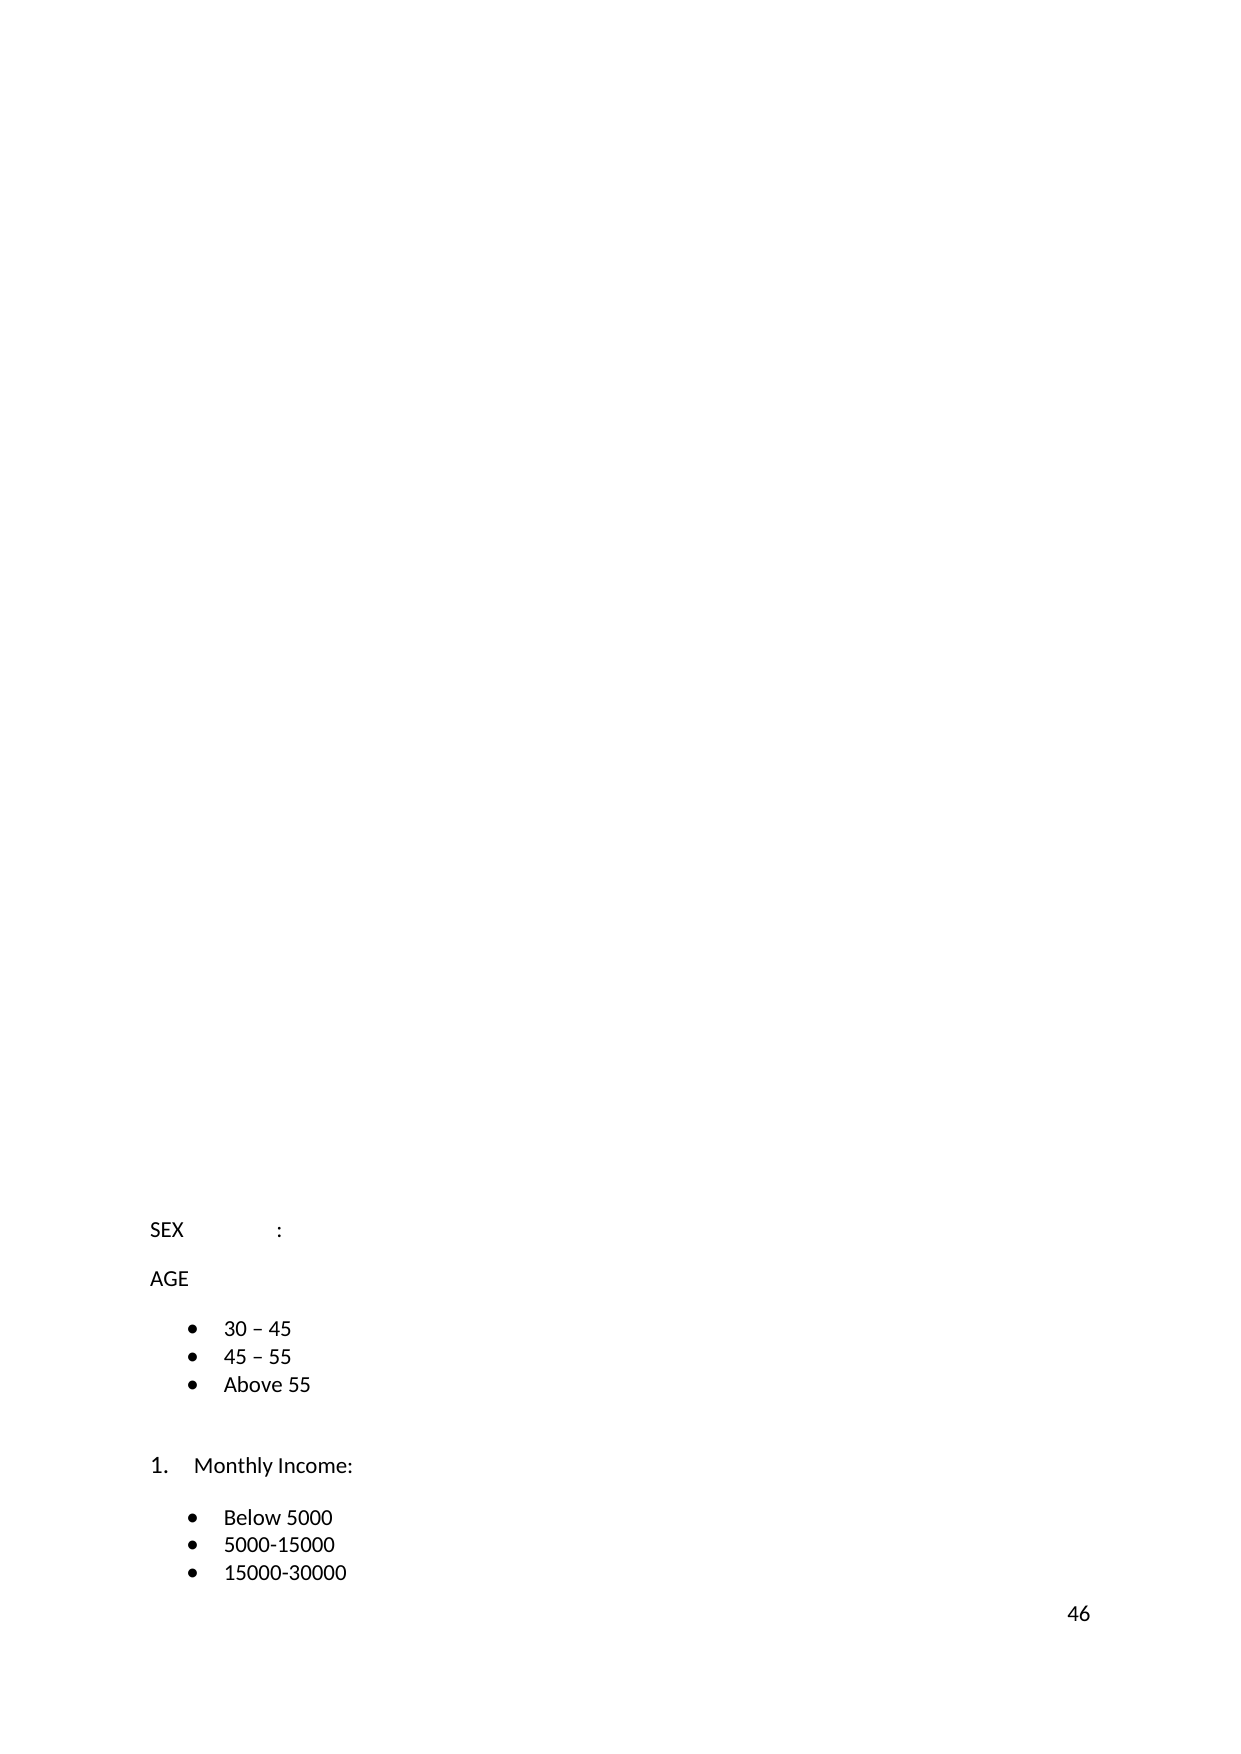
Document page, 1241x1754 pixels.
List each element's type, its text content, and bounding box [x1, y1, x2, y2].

list Monthly Income: [150, 1454, 1090, 1479]
list 30 – 45 [186, 1318, 1090, 1343]
list Above 55 [186, 1374, 1090, 1399]
text AGE [150, 1269, 1090, 1292]
list 45 – 55 [186, 1346, 1090, 1371]
list 5000-15000 [186, 1534, 1090, 1559]
list 15000-30000 [186, 1562, 1090, 1587]
list Below 5000 [186, 1506, 1090, 1531]
text SEX : [150, 1220, 1090, 1243]
